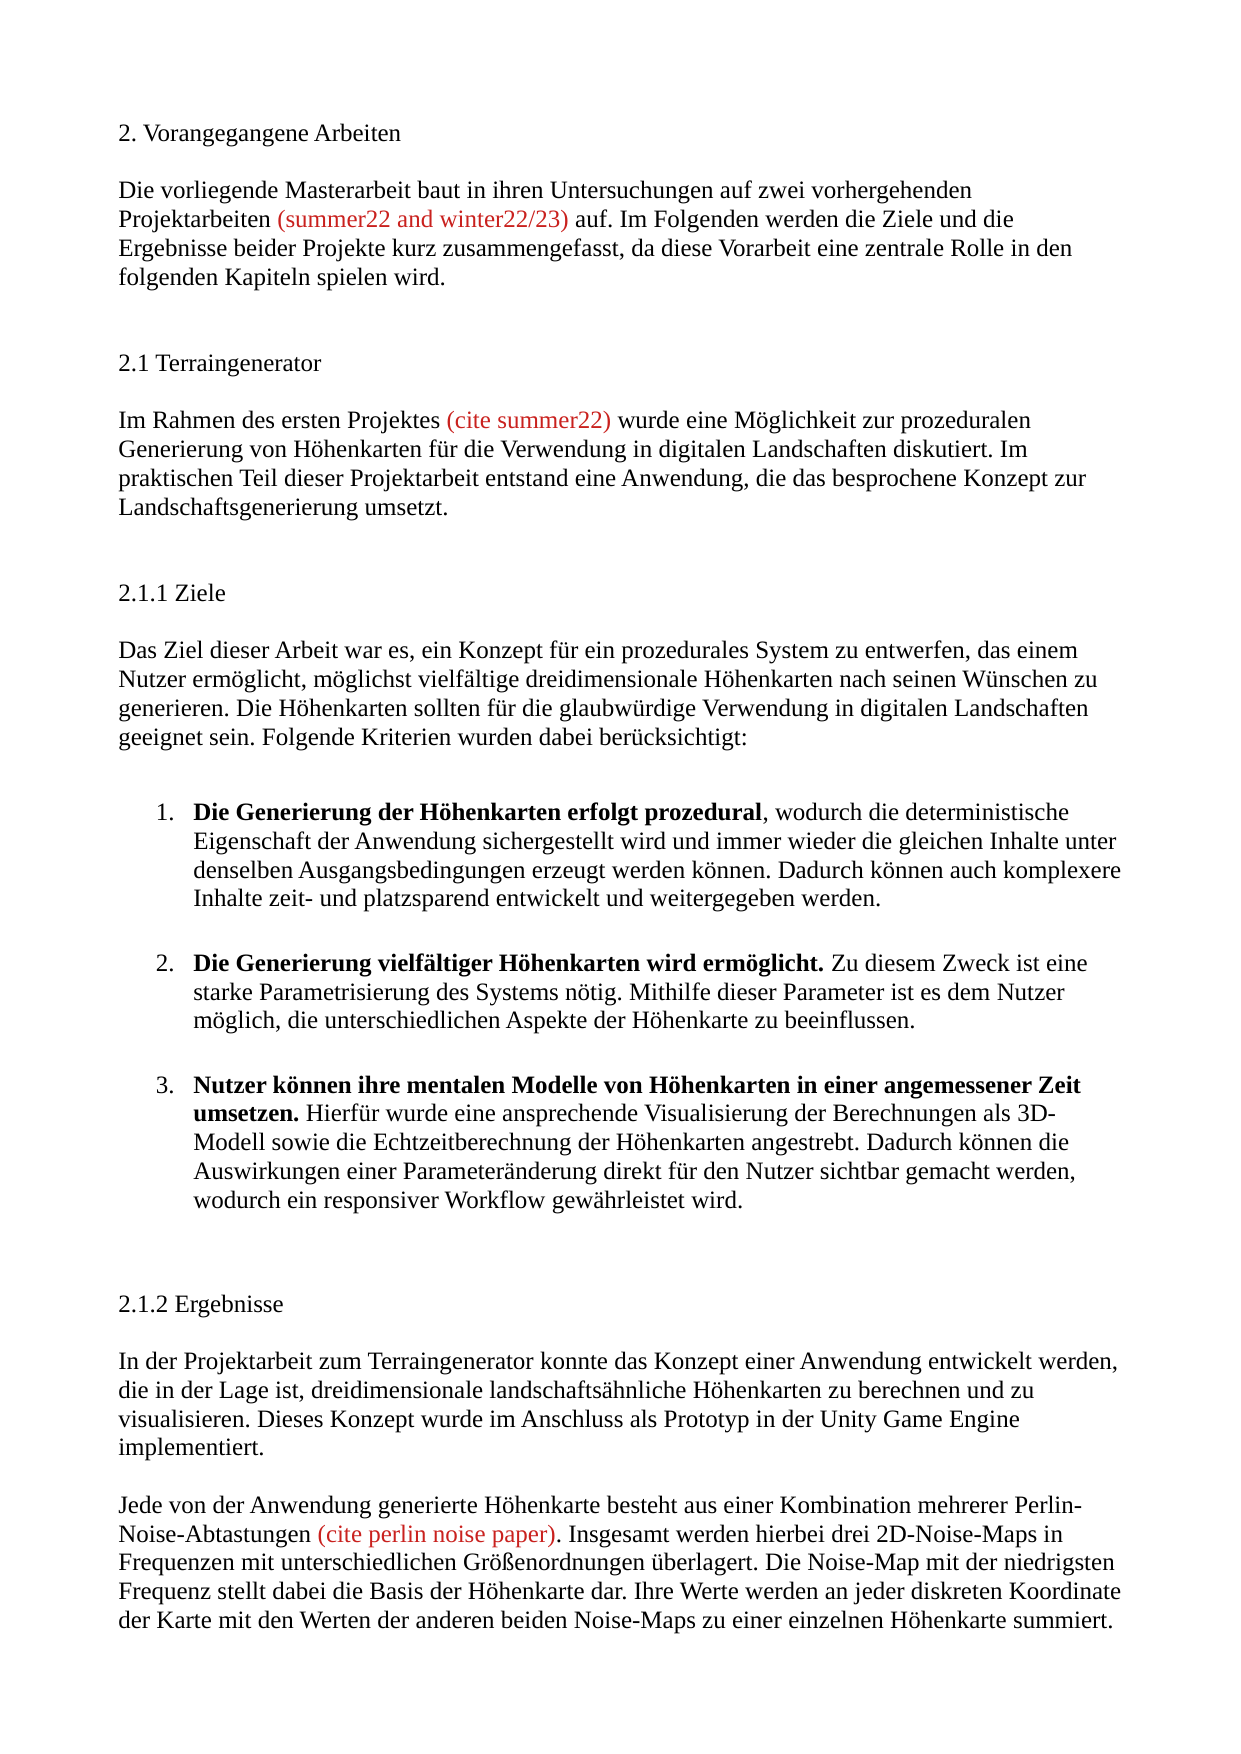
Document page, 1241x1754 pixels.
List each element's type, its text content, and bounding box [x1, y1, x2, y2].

list Nutzer können ihre mentalen Modelle von Höhenkarten in einer angemessener Zeit umsetzen. Hierfür wurde eine ansprechende Visualisierung der Berechnungen als 3D-Modell sowie die Echtzeitberechnung der Höhenkarten angestrebt. Dadurch können die Auswirkungen einer Parameteränderung direkt für den Nutzer sichtbar gemacht werden, wodurch ein responsiver Workflow gewährleistet wird. [156, 1070, 1122, 1213]
text 2. Vorangegangene Arbeiten [118, 118, 1122, 147]
list Die Generierung der Höhenkarten erfolgt prozedural, wodurch die deterministische Eigenschaft der Anwendung sichergestellt wird und immer wieder die gleichen Inhalte unter denselben Ausgangsbedingungen erzeugt werden können. Dadurch können auch komplexere Inhalte zeit- und platzsparend entwickelt und weitergegeben werden. [156, 797, 1122, 912]
text Die vorliegende Masterarbeit baut in ihren Untersuchungen auf zwei vorhergehenden Projektarbeiten (summer22 and winter22/23) auf. Im Folgenden werden die Ziele und die Ergebnisse beider Projekte kurz zusammengefasst, da diese Vorarbeit eine zentrale Rolle in den folgenden Kapiteln spielen wird. [118, 176, 1122, 319]
text Im Rahmen des ersten Projektes (cite summer22) wurde eine Möglichkeit zur prozeduralen Generierung von Höhenkarten für die Verwendung in digitalen Landschaften diskutiert. Im praktischen Teil dieser Projektarbeit entstand eine Anwendung, die das besprochene Konzept zur Landschaftsgenerierung umsetzt. [118, 406, 1122, 521]
text 2.1.2 Ergebnisse [118, 1289, 1122, 1317]
list Die Generierung vielfältiger Höhenkarten wird ermöglicht. Zu diesem Zweck ist eine starke Parametrisierung des Systems nötig. Mithilfe dieser Parameter ist es dem Nutzer möglich, die unterschiedlichen Aspekte der Höhenkarte zu beeinflussen. [156, 948, 1122, 1034]
text 2.1.1 Ziele [118, 578, 1122, 607]
text Das Ziel dieser Arbeit war es, ein Konzept für ein prozedurales System zu entwerfen, das einem Nutzer ermöglicht, möglichst vielfältige dreidimensionale Höhenkarten nach seinen Wünschen zu generieren. Die Höhenkarten sollten für die glaubwürdige Verwendung in digitalen Landschaften geeignet sein. Folgende Kriterien wurden dabei berücksichtigt: [118, 636, 1122, 751]
text 2.1 Terraingenerator [118, 348, 1122, 377]
text In der Projektarbeit zum Terraingenerator konnte das Konzept einer Anwendung entwickelt werden, die in der Lage ist, dreidimensionale landschaftsähnliche Höhenkarten zu berechnen und zu visualisieren. Dieses Konzept wurde im Anschluss als Prototyp in der Unity Game Engine implementiert. Jede von der Anwendung generierte Höhenkarte besteht aus einer Kombination mehrerer Perlin-Noise-Abtastungen (cite perlin noise paper). Insgesamt werden hierbei drei 2D-Noise-Maps in Frequenzen mit unterschiedlichen Größenordnungen überlagert. Die Noise-Map mit der niedrigsten Frequenz stellt dabei die Basis der Höhenkarte dar. Ihre Werte werden an jeder diskreten Koordinate der Karte mit den Werten der anderen beiden Noise-Maps zu einer einzelnen Höhenkarte summiert. [118, 1346, 1122, 1634]
